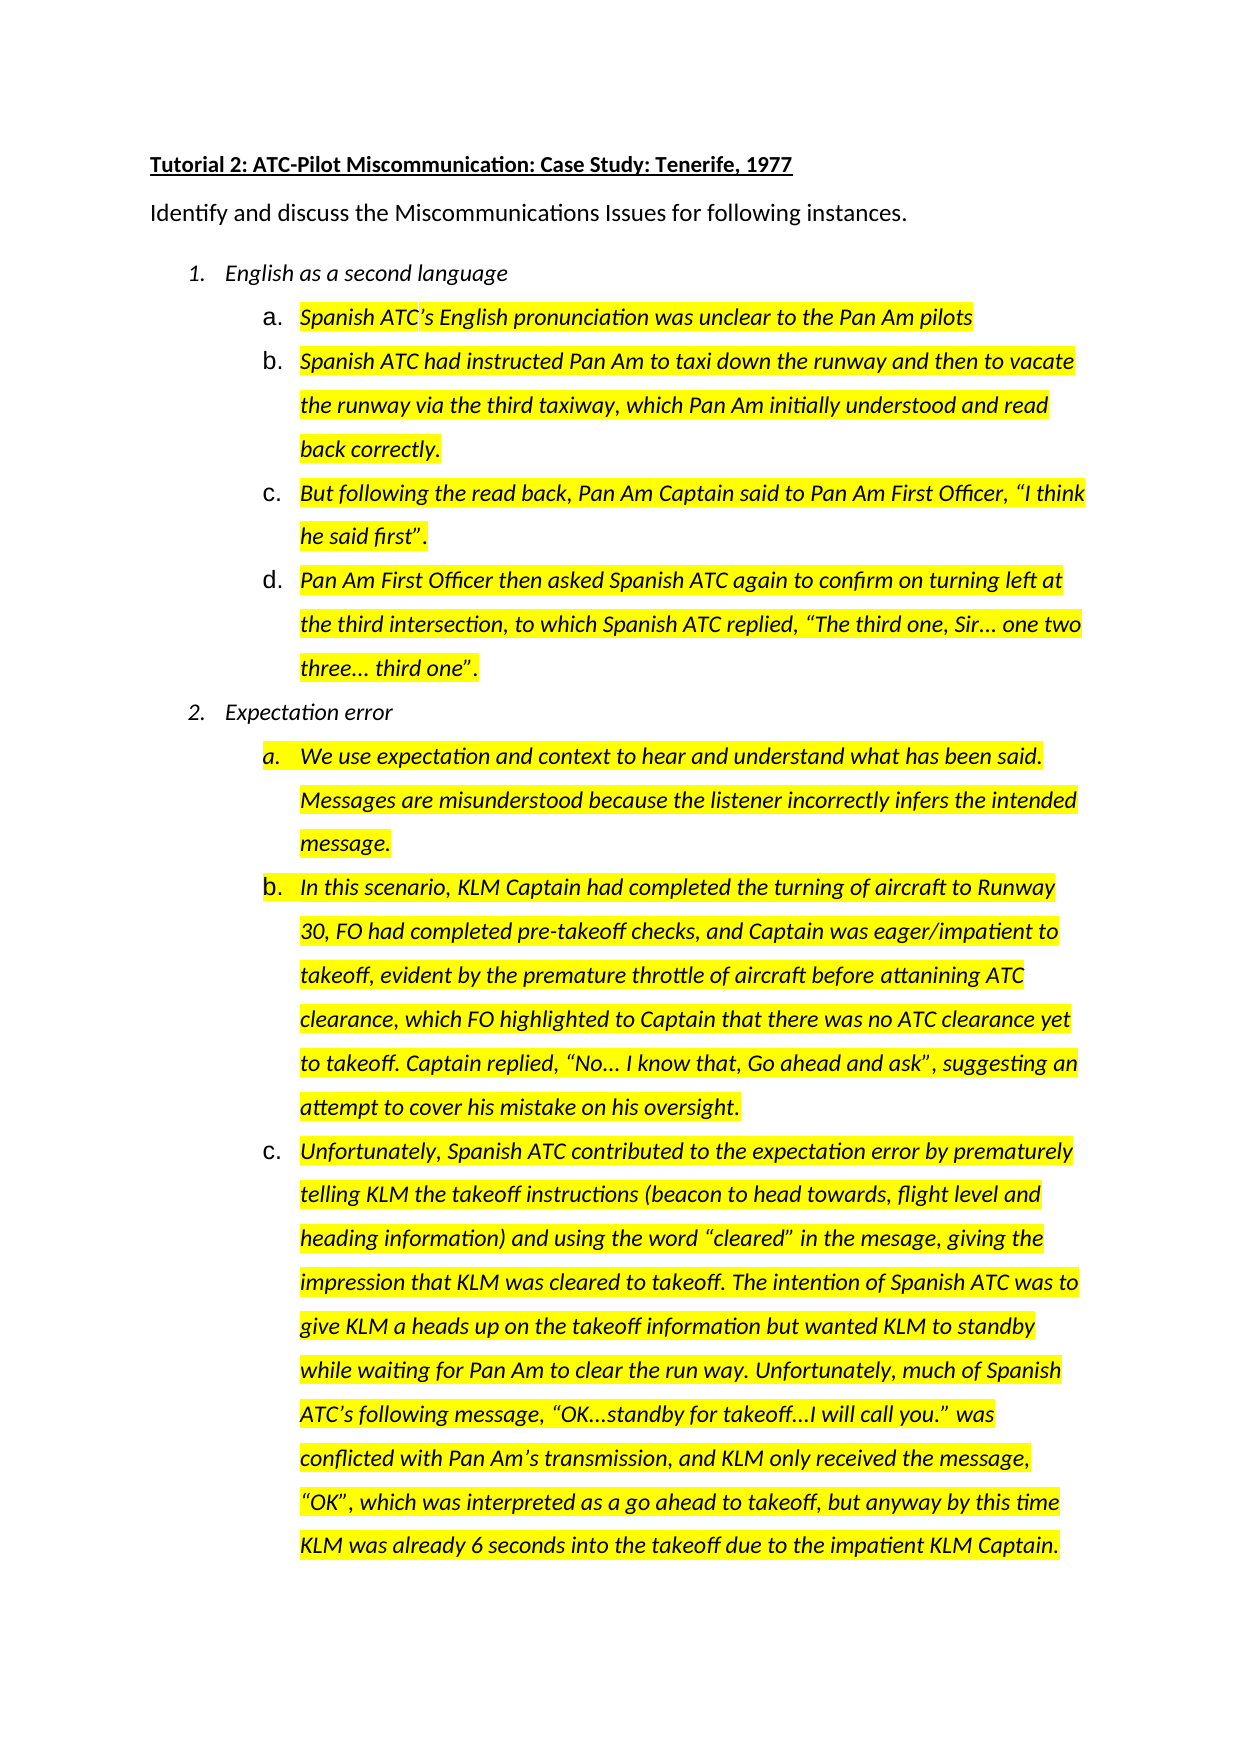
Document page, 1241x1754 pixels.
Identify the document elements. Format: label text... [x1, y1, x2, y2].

list Expectation error [187, 697, 1090, 726]
list In this scenario, KLM Captain had completed the turning of aircraft to Runway 30, FO had completed pre-takeoff checks, and Captain was eager/impatient to takeoff, evident by the premature throttle of aircraft before attanining ATC clearance, which FO highlighted to Captain that there was no ATC clearance yet to takeoff. Captain replied, “No... I know that, Go ahead and ask”, suggesting an attempt to cover his mistake on his oversight. [262, 872, 1090, 1121]
list But following the read back, Pan Am Captain said to Pan Am First Officer, “I think he said first”. [262, 477, 1090, 551]
list Spanish ATC had instructed Pan Am to taxi down the runway and then to vacate the runway via the third taxiway, which Pan Am initially understood and read back correctly. [262, 346, 1090, 463]
list Unfortunately, Spanish ATC contributed to the expectation error by prematurely telling KLM the takeoff instructions (beacon to head towards, flight level and heading information) and using the word “cleared” in the mesage, giving the impression that KLM was cleared to takeoff. The intention of Spanish ATC was to give KLM a heads up on the takeoff information but wanted KLM to standby while waiting for Pan Am to clear the run way. Unfortunately, much of Spanish ATC’s following message, “OK...standby for takeoff...I will call you.” was conflicted with Pan Am’s transmission, and KLM only received the message, “OK”, which was interpreted as a go ahead to takeoff, but anyway by this time KLM was already 6 seconds into the takeoff due to the impatient KLM Captain. [262, 1136, 1090, 1560]
text Identify and discuss the Miscommunications Issues for following instances. [150, 197, 1090, 227]
list Spanish ATC’s English pronunciation was unclear to the Pan Am pilots [262, 302, 1090, 331]
list Pan Am First Officer then asked Spanish ATC again to confirm on turning left at the third intersection, to which Spanish ATC replied, “The third one, Sir... one two three... third one”. [262, 565, 1090, 682]
list We use expectation and context to hear and understand what has been said. Messages are misunderstood because the listener incorrectly infers the intended message. [262, 741, 1090, 858]
text Tutorial 2: ATC-Pilot Miscommunication: Case Study: Tenerife, 1977 [150, 150, 1090, 178]
list English as a second language [187, 258, 1090, 287]
